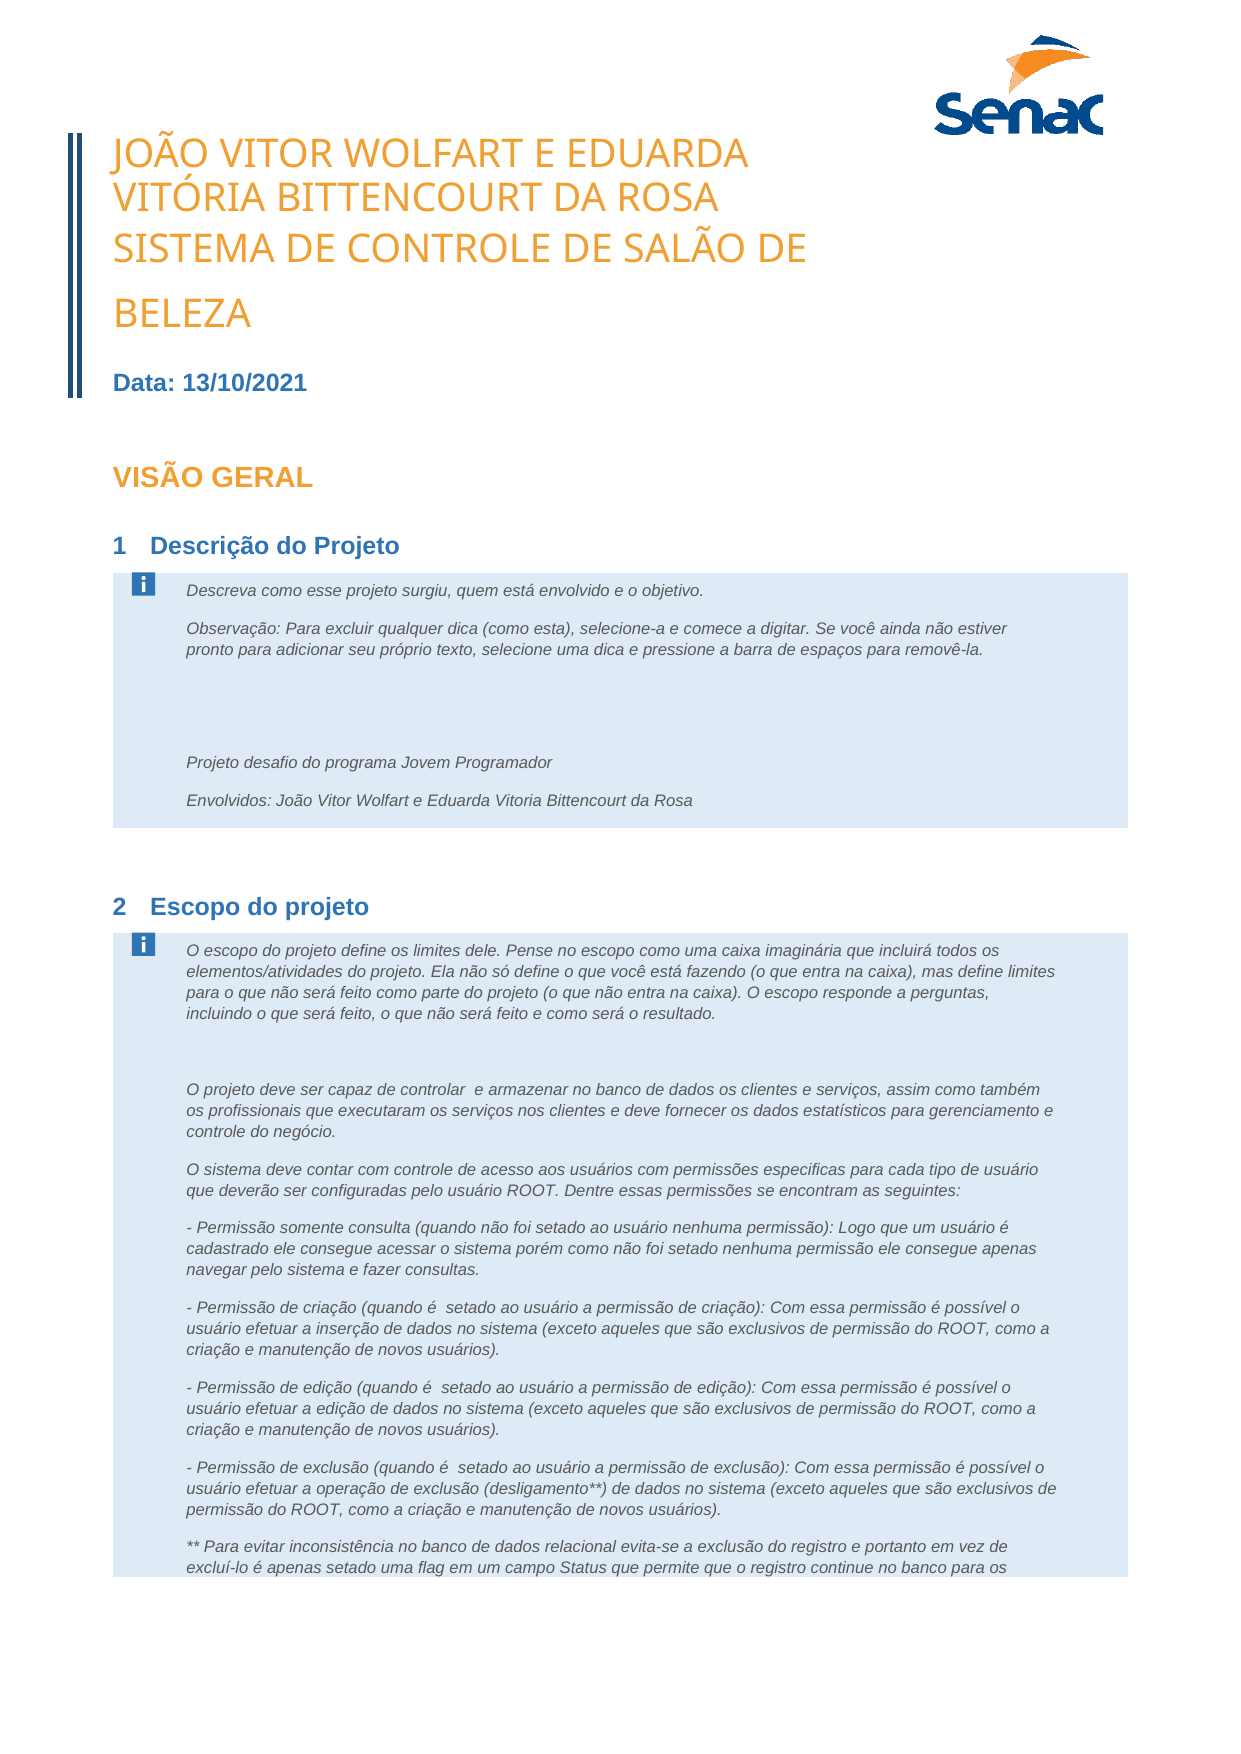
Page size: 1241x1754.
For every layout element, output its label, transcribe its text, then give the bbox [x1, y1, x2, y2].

picture [934, 35, 1104, 135]
table_header O escopo do projeto define os limites dele. Pense no escopo como uma caixa imaginária que incluirá todos os elementos/atividades do projeto. Ela não só define o que você está fazendo (o que entra na caixa), mas define limites para o que não será feito como parte do projeto (o que não entra na caixa). O escopo responde a perguntas, incluindo o que será feito, o que não será feito e como será o resultado. O projeto deve ser capaz de controlar e armazenar no banco de dados os clientes e serviços, assim como também os profissionais que executaram os serviços nos clientes e deve fornecer os dados estatísticos para gerenciamento e controle do negócio. O sistema deve contar com controle de acesso aos usuários com permissões especificas para cada tipo de usuário que deverão ser configuradas pelo usuário ROOT. Dentre essas permissões se encontram as seguintes: - Permissão somente consulta (quando não foi setado ao usuário nenhuma permissão): Logo que um usuário é cadastrado ele consegue acessar o sistema porém como não foi setado nenhuma permissão ele consegue apenas navegar pelo sistema e fazer consultas. - Permissão de criação (quando é setado ao usuário a permissão de criação): Com essa permissão é possível o usuário efetuar a inserção de dados no sistema (exceto aqueles que são exclusivos de permissão do ROOT, como a criação e manutenção de novos usuários). - Permissão de edição (quando é setado ao usuário a permissão de edição): Com essa permissão é possível o usuário efetuar a edição de dados no sistema (exceto aqueles que são exclusivos de permissão do ROOT, como a criação e manutenção de novos usuários). - Permissão de exclusão (quando é setado ao usuário a permissão de exclusão): Com essa permissão é possível o usuário efetuar a operação de exclusão (desligamento**) de dados no sistema (exceto aqueles que são exclusivos de permissão do ROOT, como a criação e manutenção de novos usuários). ** Para evitar inconsistência no banco de dados relacional evita-se a exclusão do registro e portanto em vez de excluí-lo é apenas setado uma flag em um campo Status que permite que o registro continue no banco para os [175, 933, 1128, 1577]
table_header [82, 133, 101, 398]
subtitle Descrição do Projeto [112, 531, 1128, 560]
table_header [113, 573, 175, 828]
subtitle Escopo do projeto [112, 891, 1128, 920]
subtitle Visão geral [112, 460, 1128, 494]
table_header Descreva como esse projeto surgiu, quem está envolvido e o objetivo. Observação: Para excluir qualquer dica (como esta), selecione-a e comece a digitar. Se você ainda não estiver pronto para adicionar seu próprio texto, selecione uma dica e pressione a barra de espaços para removê-la. Projeto desafio do programa Jovem Programador Envolvidos: João Vitor Wolfart e Eduarda Vitoria Bittencourt da Rosa [175, 573, 1128, 828]
table_header [113, 933, 175, 1577]
table_header JOÃO VITOR WOLFART E EDUARDA VITÓRIA BITTENCOURT DA ROSA sistema de controle de salão de beleza Data: 13/10/2021 [101, 133, 918, 398]
